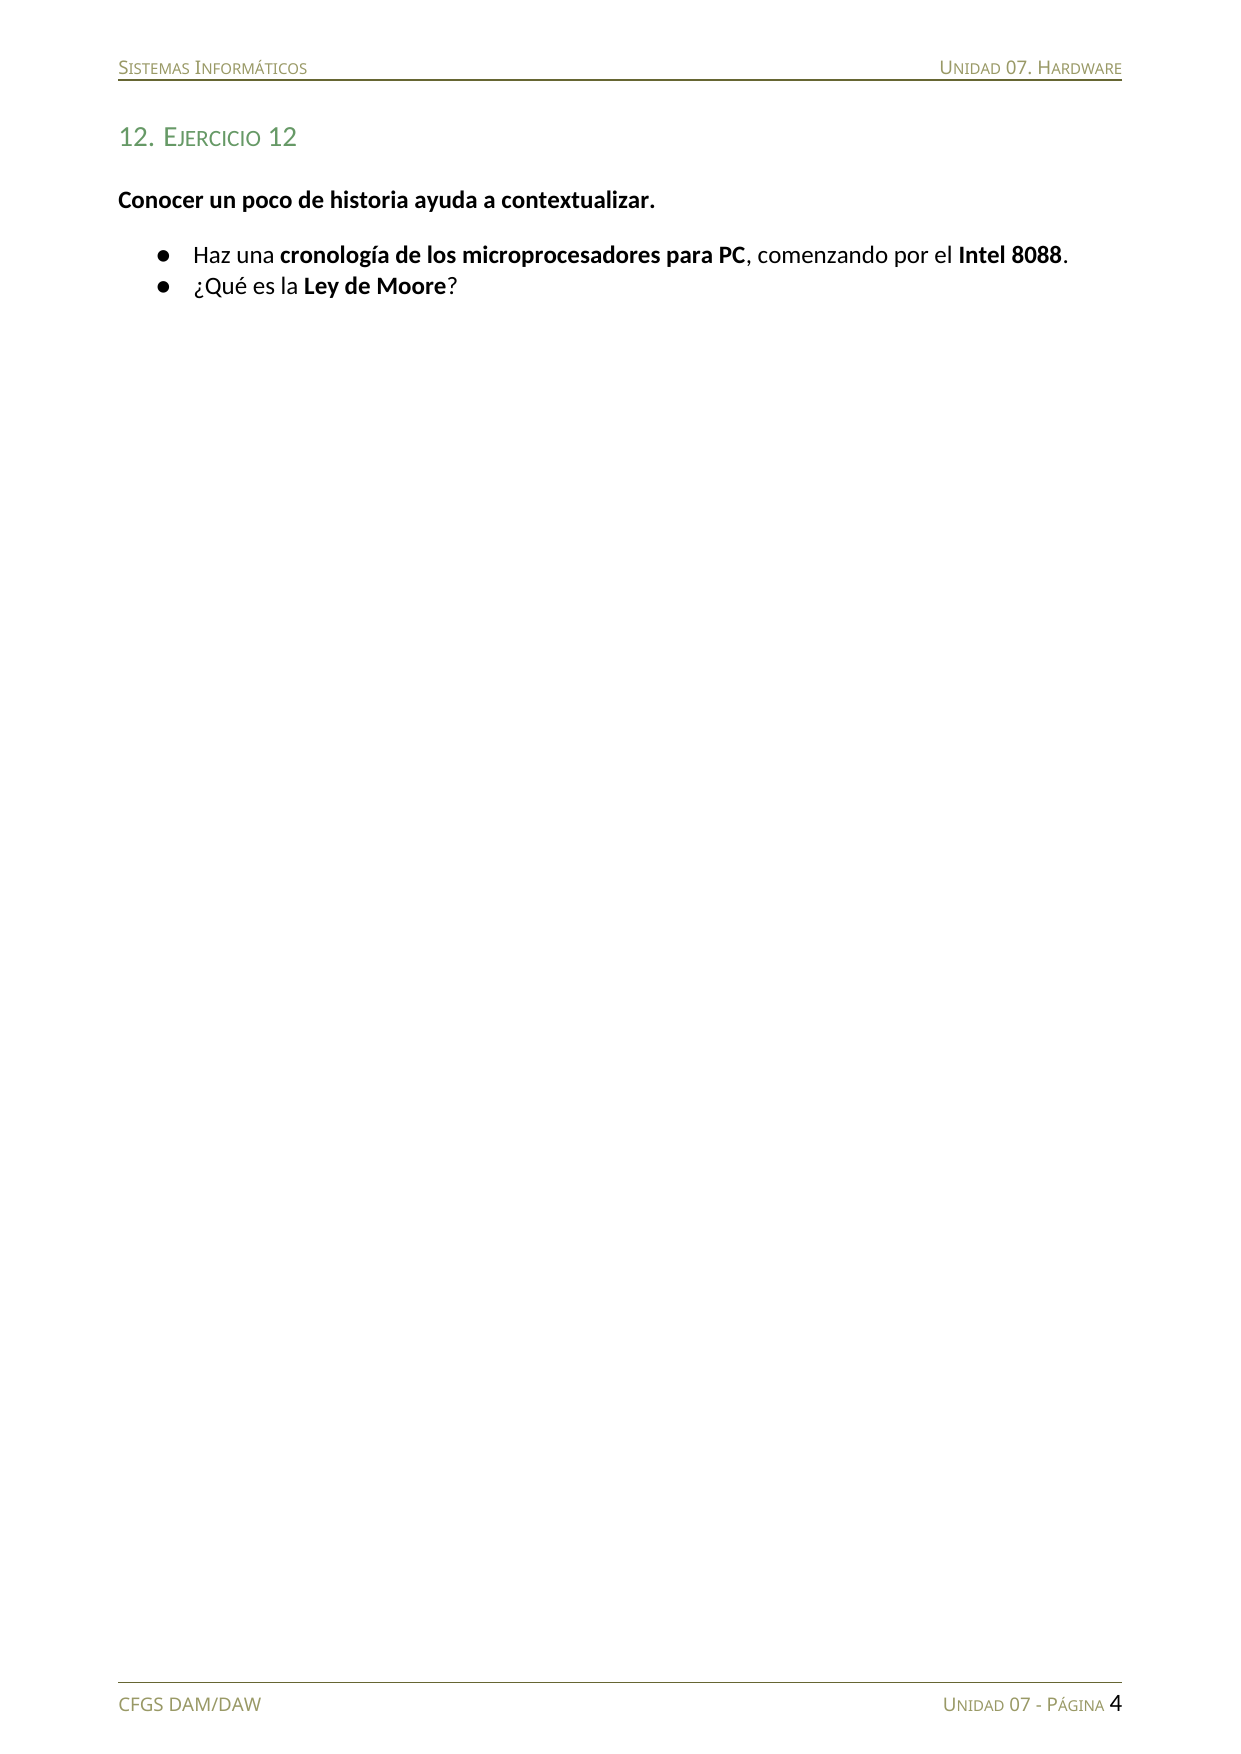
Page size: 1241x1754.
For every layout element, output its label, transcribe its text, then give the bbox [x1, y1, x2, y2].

list ¿Qué es la Ley de Moore? [156, 270, 1122, 331]
text Conocer un poco de historia ayuda a contextualizar. [118, 184, 1122, 214]
subtitle Ejercicio 12 [118, 118, 1122, 154]
list Haz una cronología de los microprocesadores para PC, comenzando por el Intel 8088. [156, 239, 1122, 270]
